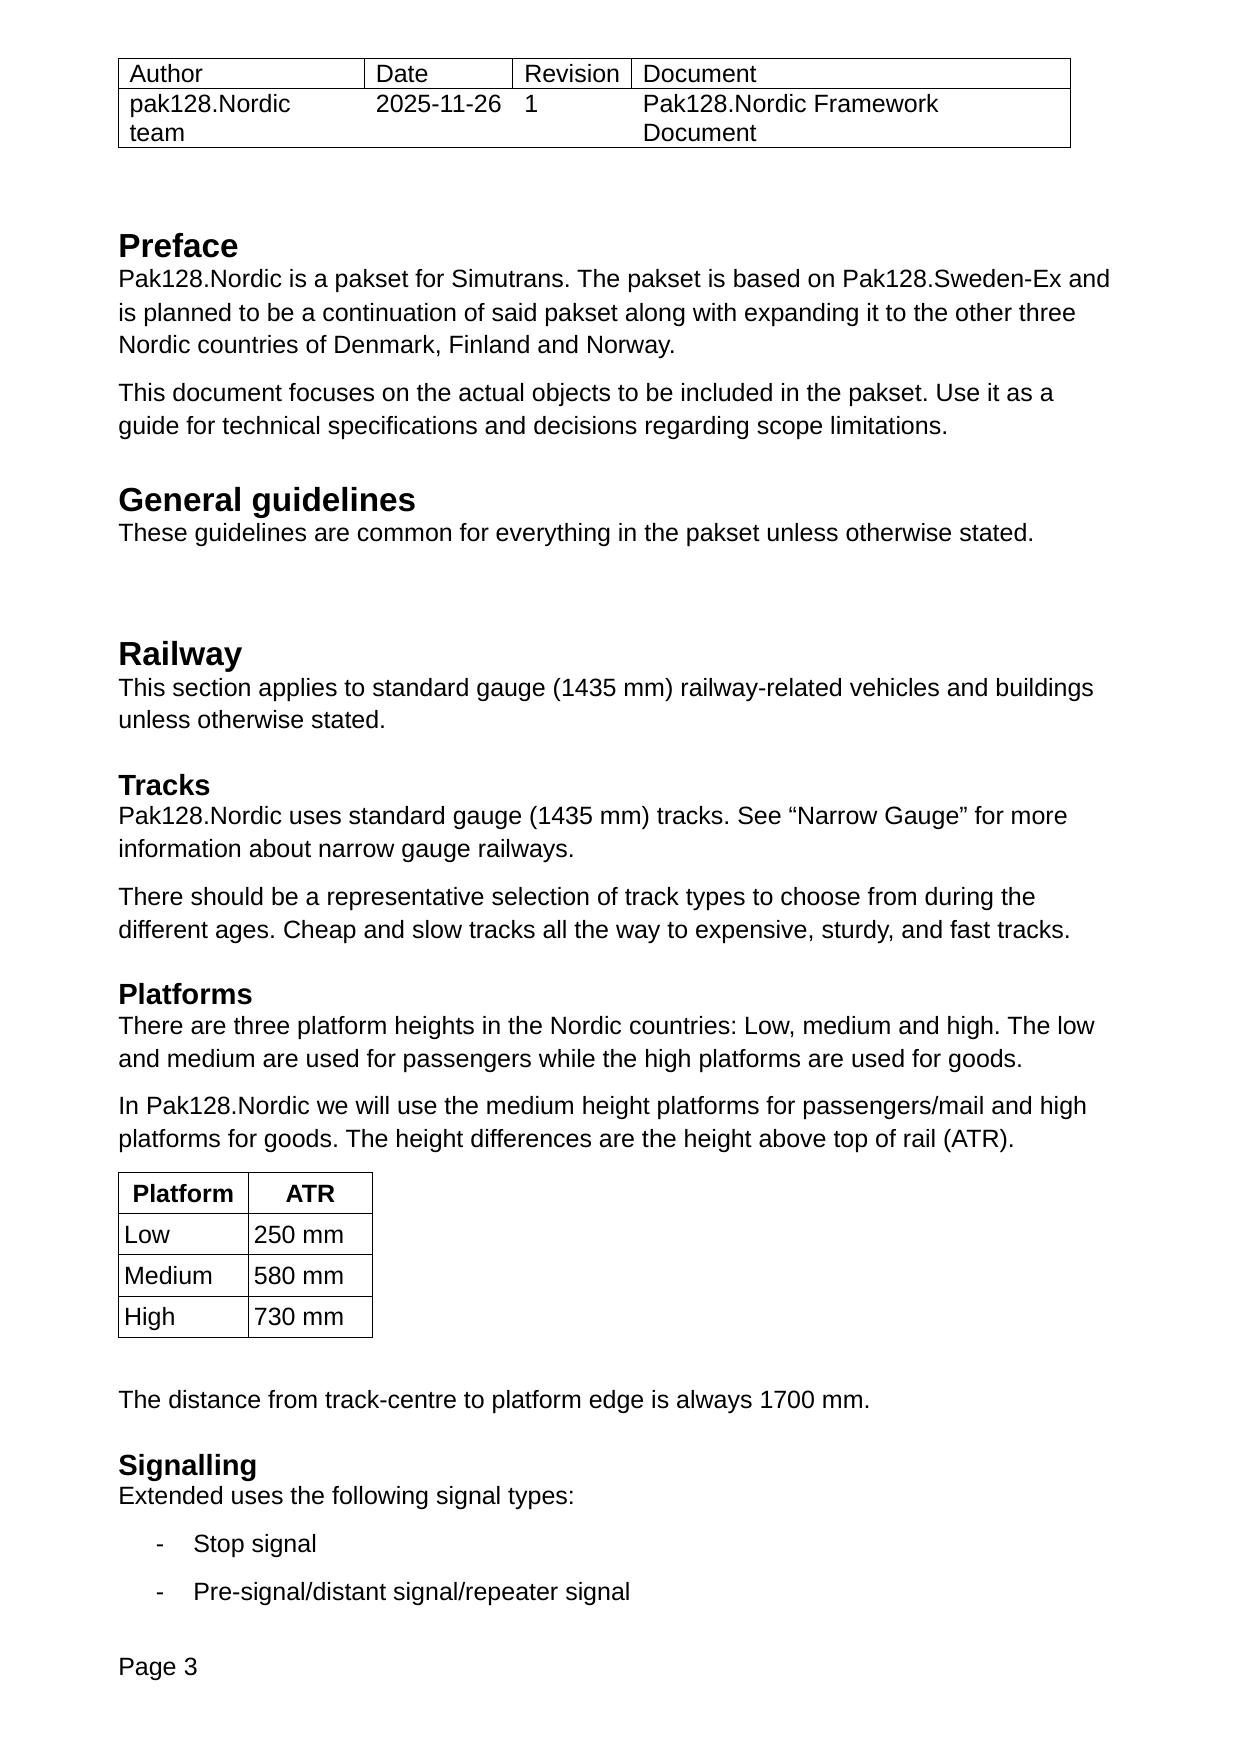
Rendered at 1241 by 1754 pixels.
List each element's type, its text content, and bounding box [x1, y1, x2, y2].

subtitle General guidelines [118, 479, 1122, 518]
text Pak128.Nordic is a pakset for Simutrans. The pakset is based on Pak128.Sweden-Ex and is planned to be a continuation of said pakset along with expanding it to the other three Nordic countries of Denmark, Finland and Norway. [118, 264, 1122, 359]
table_cell High [119, 1297, 248, 1337]
table_cell Medium [119, 1255, 248, 1296]
text The distance from track-centre to platform edge is always 1700 mm. [118, 1386, 1122, 1414]
table_cell 250 mm [249, 1214, 372, 1254]
text This section applies to standard gauge (1435 mm) railway-related vehicles and buildings unless otherwise stated. [118, 672, 1122, 734]
table_cell 730 mm [249, 1297, 372, 1337]
table_cell 580 mm [249, 1255, 372, 1296]
text This document focuses on the actual objects to be included in the pakset. Use it as a guide for technical specifications and decisions regarding scope limitations. [118, 378, 1122, 440]
table_header ATR [249, 1173, 372, 1213]
text Extended uses the following signal types: [118, 1481, 1122, 1510]
text In Pak128.Nordic we will use the medium height platforms for passengers/mail and high platforms for goods. The height differences are the height above top of rail (ATR). [118, 1091, 1122, 1153]
table_header Platform [119, 1173, 248, 1213]
list Pre-signal/distant signal/repeater signal [156, 1576, 1122, 1605]
subtitle Railway [118, 634, 1122, 672]
text These guidelines are common for everything in the pakset unless otherwise stated. [118, 518, 1122, 547]
subtitle Preface [118, 226, 1122, 264]
text There should be a representative selection of track types to choose from during the different ages. Cheap and slow tracks all the way to expensive, sturdy, and fast tracks. [118, 882, 1122, 944]
text Pak128.Nordic uses standard gauge (1435 mm) tracks. See “Narrow Gauge” for more information about narrow gauge railways. [118, 801, 1122, 863]
subtitle Platforms [118, 977, 1122, 1011]
table_cell Low [119, 1214, 248, 1254]
list Stop signal [156, 1529, 1122, 1558]
subtitle Tracks [118, 768, 1122, 801]
text There are three platform heights in the Nordic countries: Low, medium and high. The low and medium are used for passengers while the high platforms are used for goods. [118, 1011, 1122, 1072]
subtitle Signalling [118, 1448, 1122, 1481]
